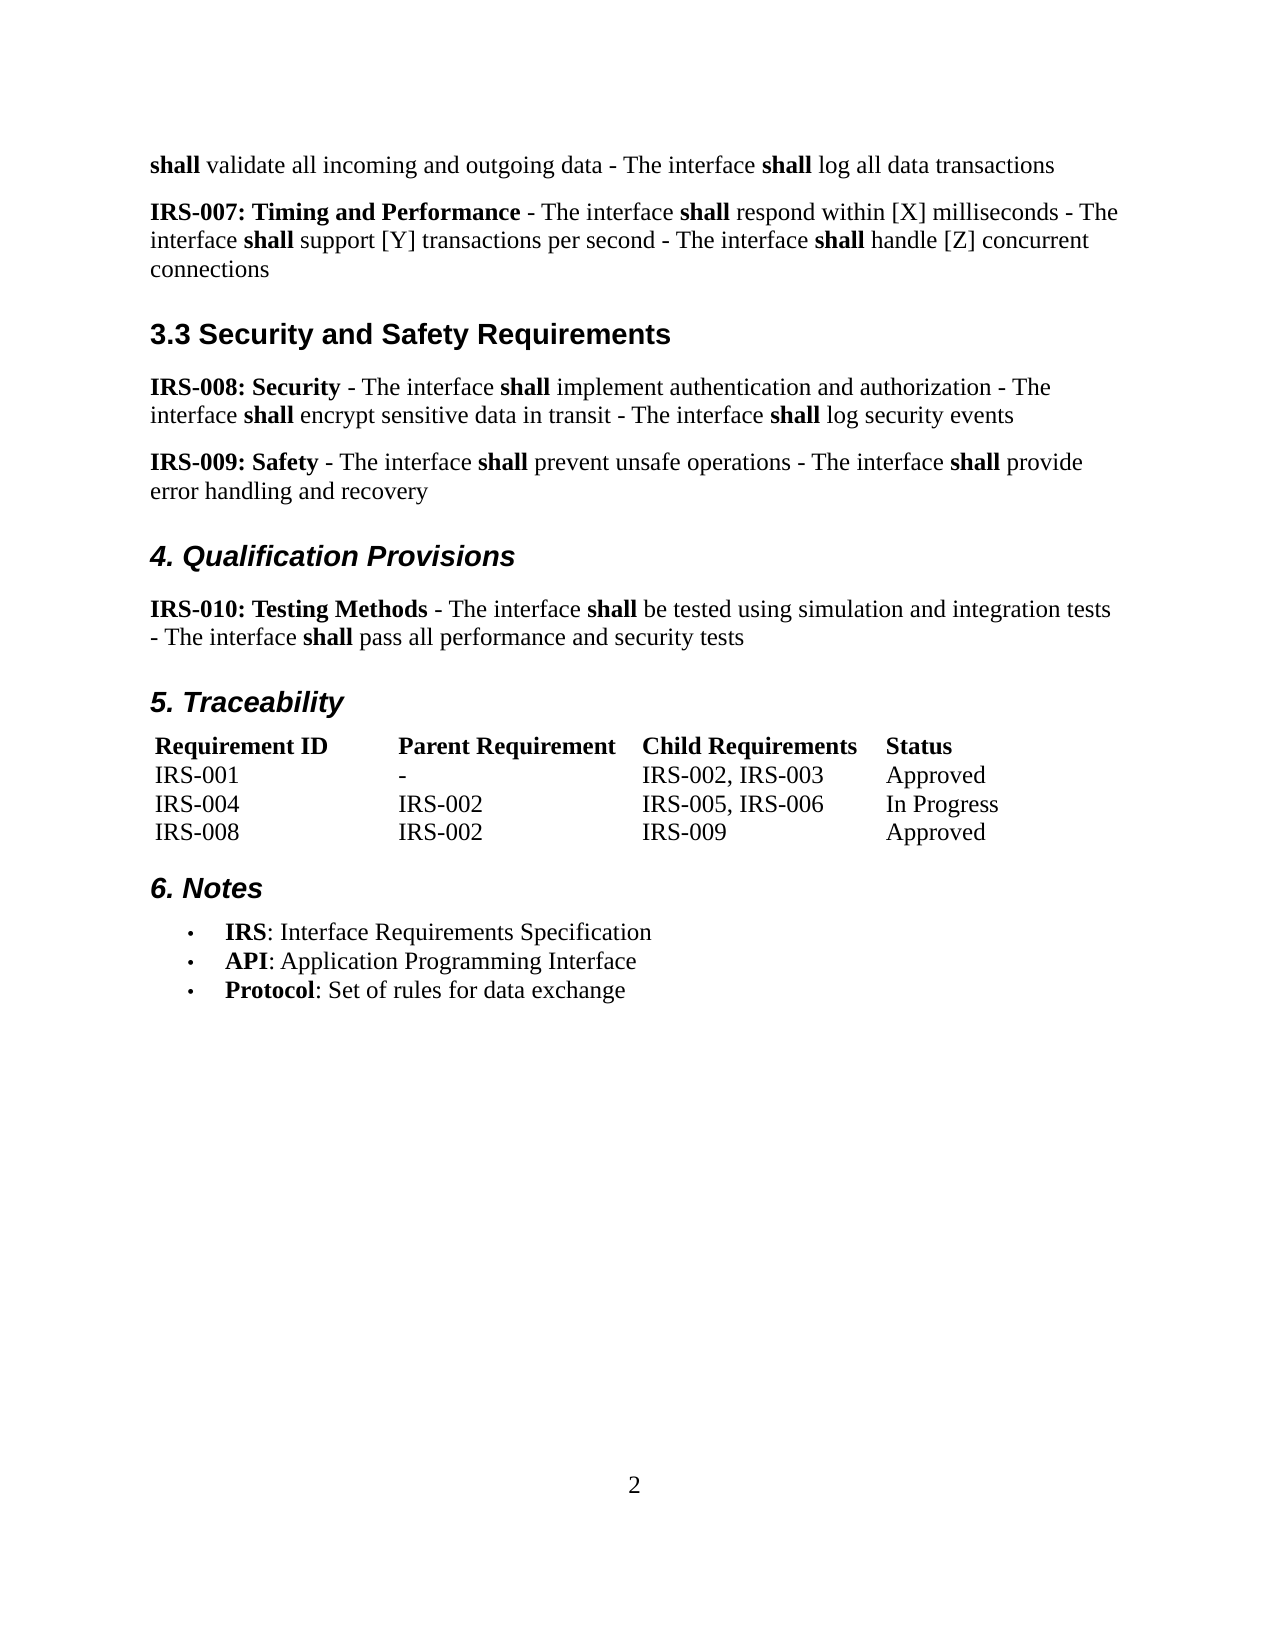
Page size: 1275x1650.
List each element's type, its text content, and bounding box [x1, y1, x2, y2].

table_header Requirement ID [150, 731, 394, 760]
table_cell IRS-004 [150, 789, 394, 817]
subtitle 5. Traceability [150, 685, 1125, 719]
list API: Application Programming Interface [187, 946, 1125, 975]
table_header Child Requirements [638, 731, 881, 760]
list Protocol: Set of rules for data exchange [187, 975, 1125, 1003]
table_cell IRS-009 [638, 818, 881, 846]
text shall validate all incoming and outgoing data - The interface shall log all data transactions [150, 150, 1125, 179]
list IRS: Interface Requirements Specification [187, 917, 1125, 946]
table_cell IRS-002, IRS-003 [638, 760, 881, 789]
subtitle 3.3 Security and Safety Requirements [150, 317, 1125, 350]
table_cell Approved [881, 760, 1125, 789]
text IRS-009: Safety - The interface shall prevent unsafe operations - The interface shall provide error handling and recovery [150, 447, 1125, 505]
table_cell IRS-005, IRS-006 [638, 789, 881, 817]
table_cell IRS-002 [394, 818, 637, 846]
text IRS-008: Security - The interface shall implement authentication and authorization - The interface shall encrypt sensitive data in transit - The interface shall log security events [150, 372, 1125, 429]
text IRS-007: Timing and Performance - The interface shall respond within [X] milliseconds - The interface shall support [Y] transactions per second - The interface shall handle [Z] concurrent connections [150, 197, 1125, 283]
table_cell - [394, 760, 637, 789]
table_cell IRS-008 [150, 818, 394, 846]
subtitle 4. Qualification Provisions [150, 539, 1125, 572]
text IRS-010: Testing Methods - The interface shall be tested using simulation and integration tests - The interface shall pass all performance and security tests [150, 594, 1125, 651]
table_cell Approved [881, 818, 1125, 846]
table_header Parent Requirement [394, 731, 637, 760]
table_header Status [881, 731, 1125, 760]
table_cell IRS-001 [150, 760, 394, 789]
subtitle 6. Notes [150, 871, 1125, 905]
table_cell In Progress [881, 789, 1125, 817]
table_cell IRS-002 [394, 789, 637, 817]
